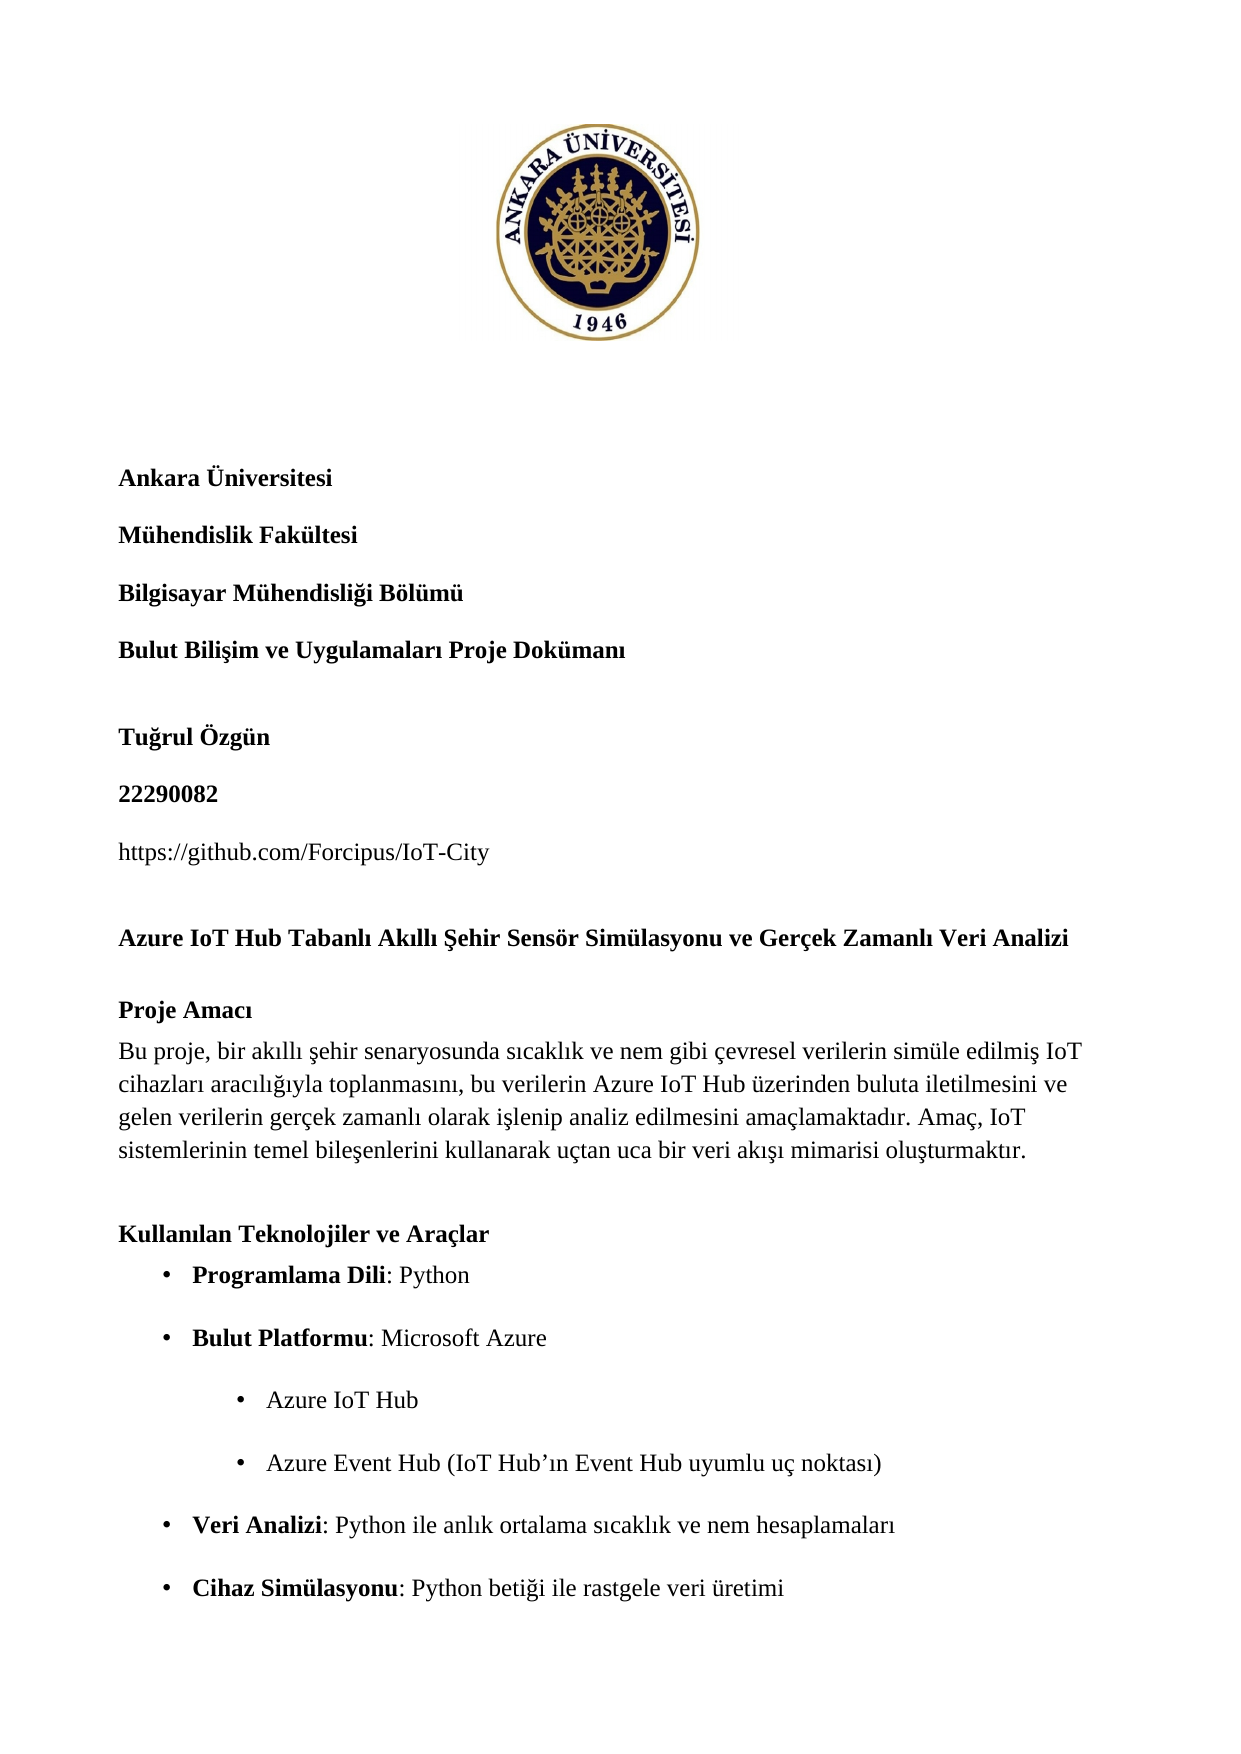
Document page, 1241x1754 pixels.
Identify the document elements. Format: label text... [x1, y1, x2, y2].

subtitle Proje Amacı [118, 995, 1122, 1024]
picture [454, 124, 739, 341]
text Azure IoT Hub Tabanlı Akıllı Şehir Sensör Simülasyonu ve Gerçek Zamanlı Veri Analizi [118, 923, 1122, 952]
text Bulut Bilişim ve Uygulamaları Proje Dokümanı [118, 636, 1122, 664]
text 22290082 [118, 779, 1122, 808]
list Programlama Dili: Python [162, 1260, 1122, 1289]
text Tuğrul Özgün [118, 722, 1122, 751]
list Bulut Platformu: Microsoft Azure [162, 1323, 1122, 1351]
text Bilgisayar Mühendisliği Bölümü [118, 578, 1122, 607]
list Azure Event Hub (IoT Hub’ın Event Hub uyumlu uç noktası) [236, 1448, 1122, 1476]
text Bu proje, bir akıllı şehir senaryosunda sıcaklık ve nem gibi çevresel verilerin simüle edilmiş IoT cihazları aracılığıyla toplanmasını, bu verilerin Azure IoT Hub üzerinden buluta iletilmesini ve gelen verilerin gerçek zamanlı olarak işlenip analiz edilmesini amaçlamaktadır. Amaç, IoT sistemlerinin temel bileşenlerini kullanarak uçtan uca bir veri akışı mimarisi oluşturmaktır. [118, 1036, 1122, 1164]
subtitle Kullanılan Teknolojiler ve Araçlar [118, 1219, 1122, 1248]
text Mühendislik Fakültesi [118, 521, 1122, 549]
text https://github.com/Forcipus/IoT-City [118, 837, 1122, 866]
list Veri Analizi: Python ile anlık ortalama sıcaklık ve nem hesaplamaları [162, 1510, 1122, 1539]
text Ankara Üniversitesi [118, 463, 1122, 492]
list Azure IoT Hub [236, 1385, 1122, 1414]
list Cihaz Simülasyonu: Python betiği ile rastgele veri üretimi [162, 1573, 1122, 1601]
